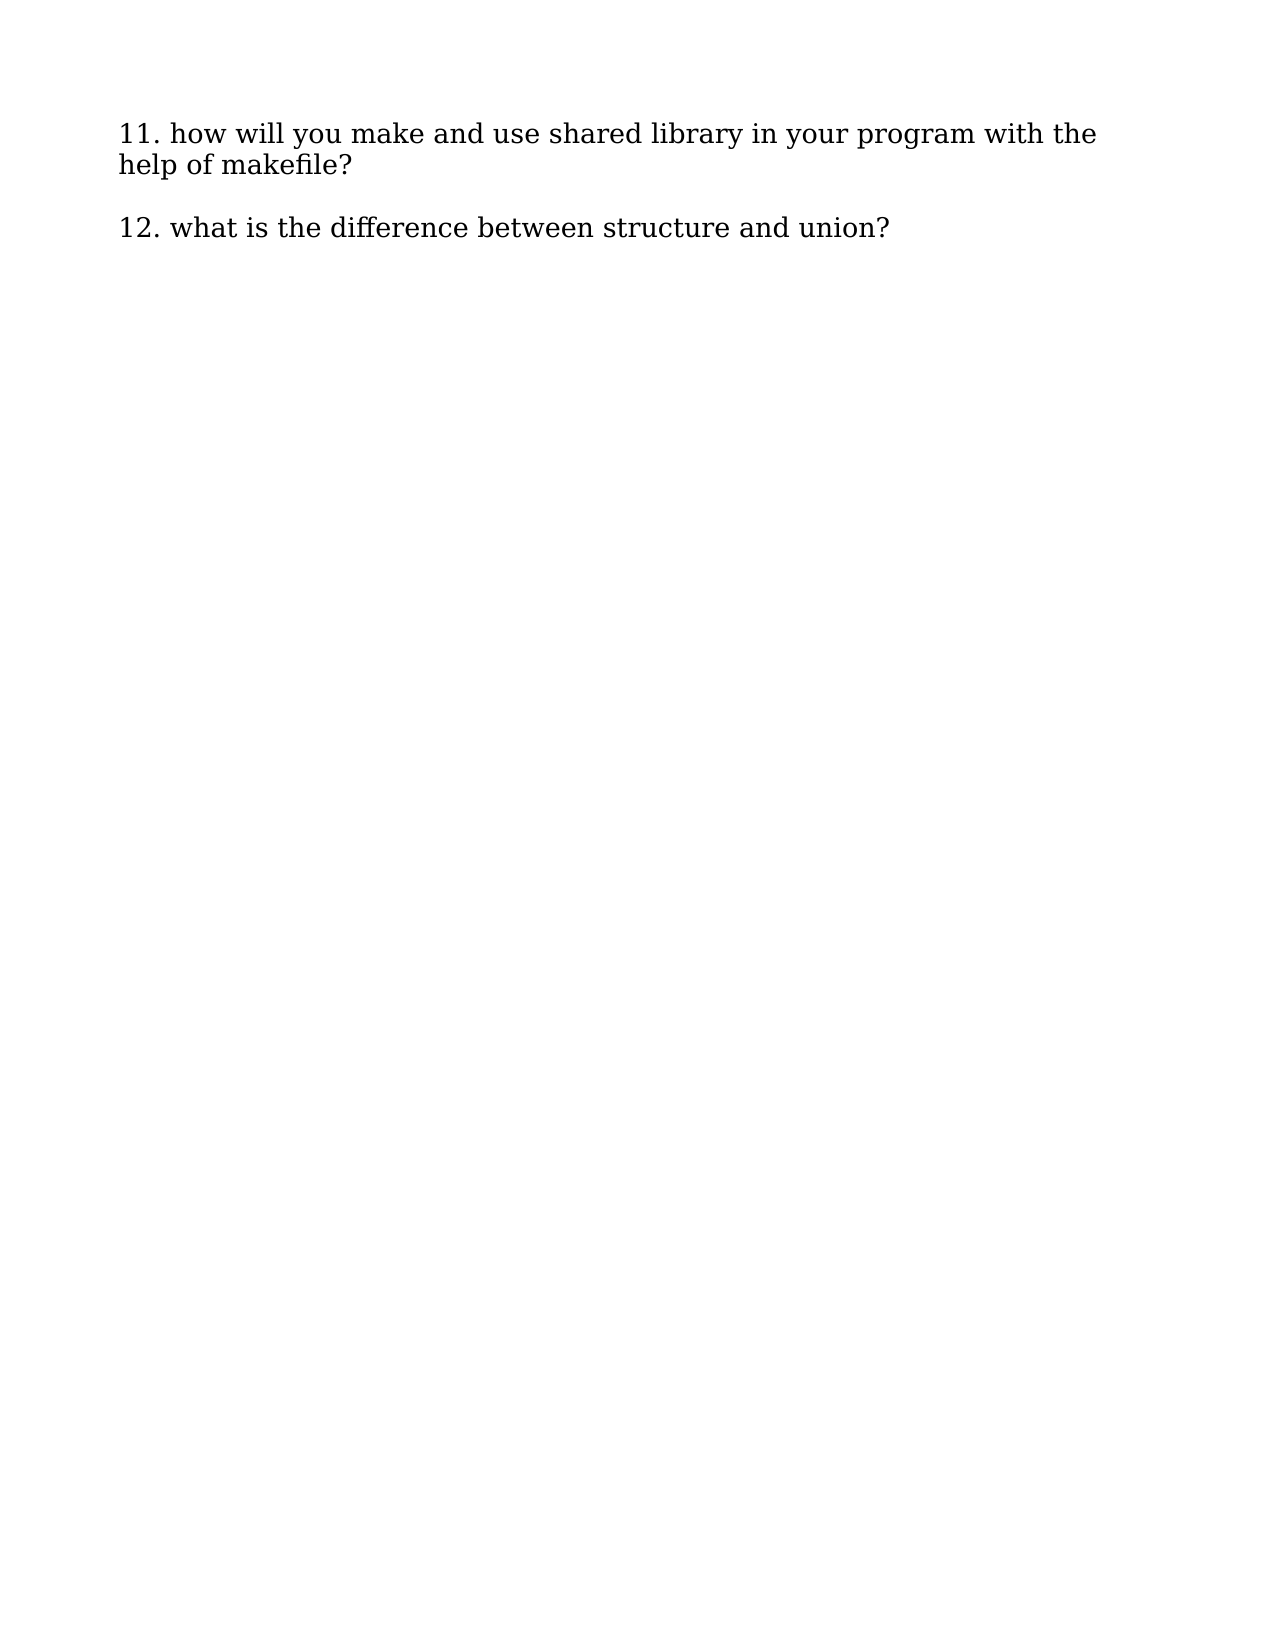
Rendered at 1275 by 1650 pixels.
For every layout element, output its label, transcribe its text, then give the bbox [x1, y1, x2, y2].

text 12. what is the difference between structure and union? [118, 213, 1157, 244]
text 11. how will you make and use shared library in your program with the help of makefile? [118, 118, 1157, 181]
